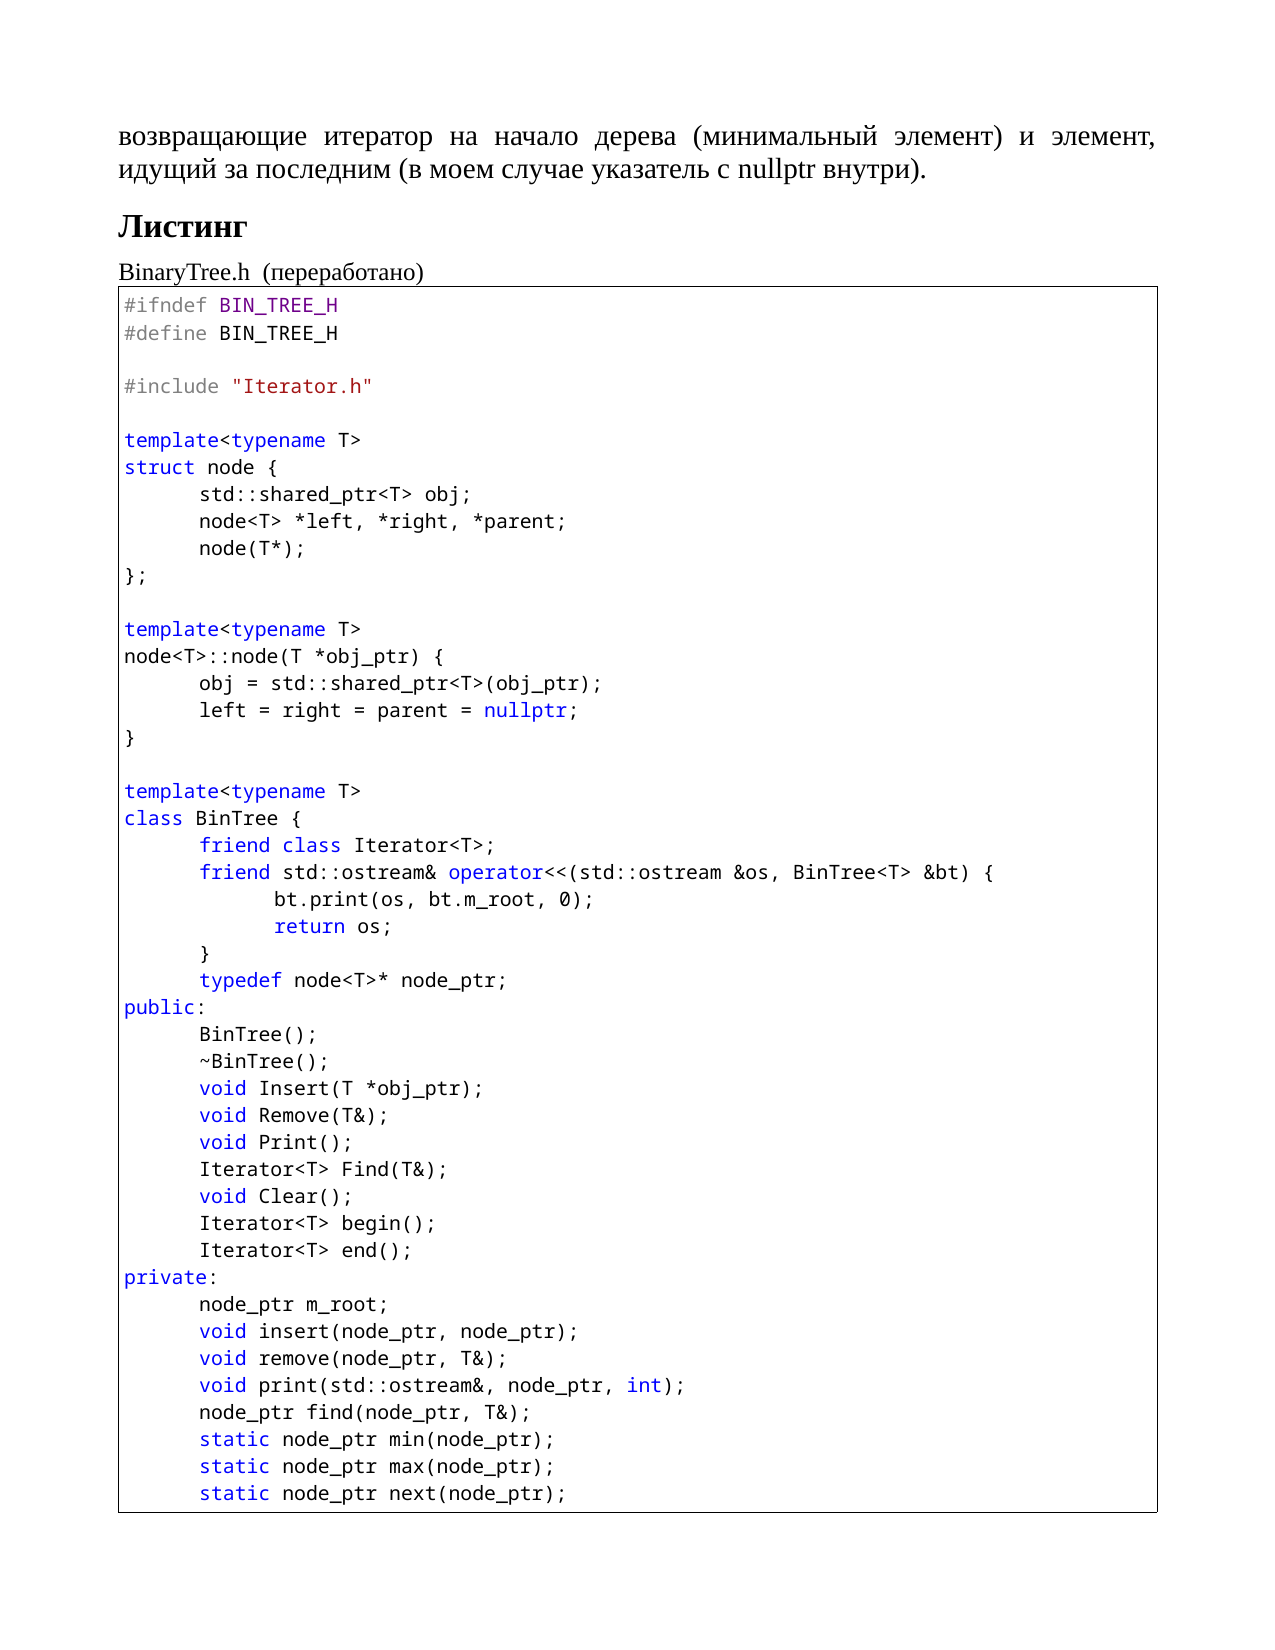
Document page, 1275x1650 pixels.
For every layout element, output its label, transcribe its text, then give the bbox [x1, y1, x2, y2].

table_header #ifndef BIN_TREE_H #define BIN_TREE_H #include "Iterator.h" template<typename T> struct node { std::shared_ptr<T> obj; node<T> *left, *right, *parent; node(T*); }; template<typename T> node<T>::node(T *obj_ptr) { obj = std::shared_ptr<T>(obj_ptr); left = right = parent = nullptr; } template<typename T> class BinTree { friend class Iterator<T>; friend std::ostream& operator<<(std::ostream &os, BinTree<T> &bt) { bt.print(os, bt.m_root, 0); return os; } typedef node<T>* node_ptr; public: BinTree(); ~BinTree(); void Insert(T *obj_ptr); void Remove(T&); void Print(); Iterator<T> Find(T&); void Clear(); Iterator<T> begin(); Iterator<T> end(); private: node_ptr m_root; void insert(node_ptr, node_ptr); void remove(node_ptr, T&); void print(std::ostream&, node_ptr, int); node_ptr find(node_ptr, T&); static node_ptr min(node_ptr); static node_ptr max(node_ptr); static node_ptr next(node_ptr); [119, 287, 1157, 1512]
text возвращающие итератор на начало дерева (минимальный элемент) и элемент, идущий за последним (в моем случае указатель с nullptr внутри). [118, 118, 1157, 185]
subtitle Листинг [118, 206, 1157, 245]
text BinaryTree.h (переработано) [118, 257, 1157, 286]
